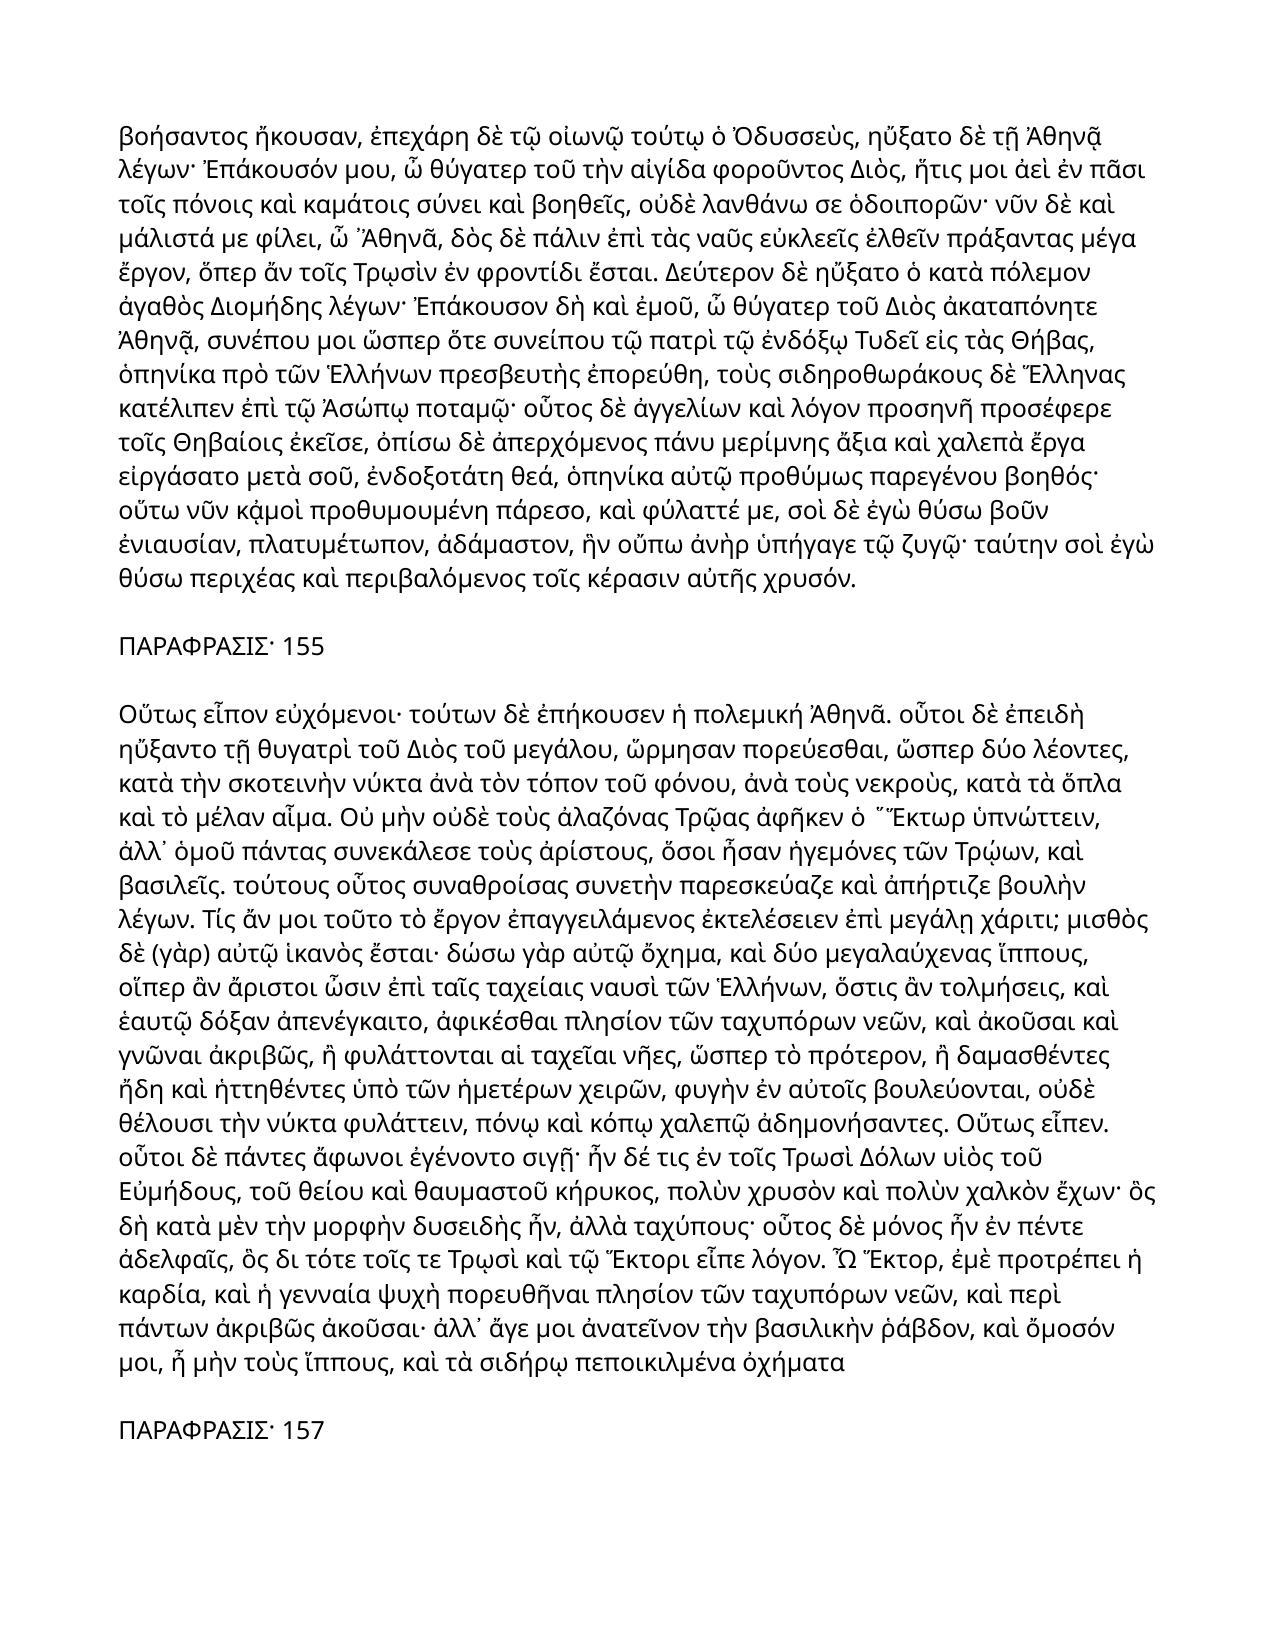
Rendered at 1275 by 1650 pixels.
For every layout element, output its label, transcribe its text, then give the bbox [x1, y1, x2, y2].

text Οὕτως εἶπον εὐχόμενοι· τούτων δὲ ἐπήκουσεν ἡ πολεμική Ἀθηνᾶ. οὗτοι δὲ ἐπειδὴ ηὔξαντο τῇ θυγατρὶ τοῦ Διὸς τοῦ μεγάλου, ὥρμησαν πορεύεσθαι, ὥσπερ δύο λέοντες, κατὰ τὴν σκοτεινὴν νύκτα ἀνὰ τὸν τόπον τοῦ φόνου, ἀνὰ τοὺς νεκροὺς, κατὰ τὰ ὅπλα καὶ τὸ μέλαν αἷμα. Οὐ μὴν οὐδὲ τοὺς ἀλαζόνας Τρῷας ἀφῆκεν ὁ ῞Ἕκτωρ ὑπνώττειν, ἀλλ᾿ ὁμοῦ πάντας συνεκάλεσε τοὺς ἀρίστους, ὅσοι ἦσαν ἡγεμόνες τῶν Τρῴων, καὶ βασιλεῖς. τούτους οὗτος συναθροίσας συνετὴν παρεσκεύαζε καὶ ἀπήρτιζε βουλὴν λέγων. Τίς ἄν μοι τοῦτο τὸ ἔργον ἐπαγγειλάμενος ἐκτελέσειεν ἐπὶ μεγάλῃ χάριτι; μισθὸς δὲ (γὰρ) αὐτῷ ἱκανὸς ἔσται· δώσω γὰρ αὐτῷ ὄχημα, καὶ δύο μεγαλαύχενας ἵππους, οἵπερ ἂν ἄριστοι ὦσιν ἐπὶ ταῖς ταχείαις ναυσὶ τῶν Ἑλλήνων, ὅστις ἂν τολμήσεις, καὶ ἑαυτῷ δόξαν ἀπενέγκαιτο, ἀφικέσθαι πλησίον τῶν ταχυπόρων νεῶν, καὶ ἀκοῦσαι καὶ γνῶναι ἀκριβῶς, ἢ φυλάττονται αἱ ταχεῖαι νῆες, ὥσπερ τὸ πρότερον, ἢ δαμασθέντες ἤδη καὶ ἡττηθέντες ὑπὸ τῶν ἡμετέρων χειρῶν, φυγὴν ἐν αὐτοῖς βουλεύονται, οὐδὲ θέλουσι τὴν νύκτα φυλάττειν, πόνῳ καὶ κόπῳ χαλεπῷ ἀδημονήσαντες. Οὕτως εἶπεν. οὗτοι δὲ πάντες ἄφωνοι ἐγένοντο σιγῇ· ἦν δέ τις ἐν τοῖς Τρωσὶ Δόλων υἱὸς τοῦ Εὐμήδους, τοῦ θείου καὶ θαυμαστοῦ κήρυκος, πολὺν χρυσὸν καὶ πολὺν χαλκὸν ἔχων· ὃς δὴ κατὰ μὲν τὴν μορφὴν δυσειδὴς ἦν, ἀλλὰ ταχύπους· οὗτος δὲ μόνος ἦν ἐν πέντε ἀδελφαῖς, ὃς δι τότε τοῖς τε Τρῳσὶ καὶ τῷ Ἕκτορι εἶπε λόγον. Ὦ Ἕκτορ, ἐμὲ προτρέπει ἡ καρδία, καὶ ἡ γενναία ψυχὴ πορευθῆναι πλησίον τῶν ταχυπόρων νεῶν, καὶ περὶ πάντων ἀκριβῶς ἀκοῦσαι· ἀλλ᾽ ἄγε μοι ἀνατεῖνον τὴν βασιλικὴν ῥάβδον, καὶ ὄμοσόν μοι, ἦ μὴν τοὺς ἵππους, καὶ τὰ σιδήρῳ πεποικιλμένα ὀχήματα [118, 697, 1157, 1378]
text βοήσαντος ἤκουσαν, ἐπεχάρη δὲ τῷ οἰωνῷ τούτῳ ὁ Ὀδυσσεὺς, ηὔξατο δὲ τῇ Ἀθηνᾷ λέγων· Ἐπάκουσόν μου, ὦ θύγατερ τοῦ τὴν αἰγίδα φοροῦντος Διὸς, ἥτις μοι ἀεὶ ἐν πᾶσι τοῖς πόνοις καὶ καμάτοις σύνει καὶ βοηθεῖς, οὐδὲ λανθάνω σε ὁδοιπορῶν· νῦν δὲ καὶ μάλιστά με φίλει, ὦ ᾿Ἀθηνᾶ, δὸς δὲ πάλιν ἐπὶ τὰς ναῦς εὐκλεεῖς ἐλθεῖν πράξαντας μέγα ἔργον, ὅπερ ἄν τοῖς Τρῳσὶν ἐν φροντίδι ἔσται. Δεύτερον δὲ ηὔξατο ὁ κατὰ πόλεμον ἀγαθὸς Διομήδης λέγων· Ἐπάκουσον δὴ καὶ ἐμοῦ, ὦ θύγατερ τοῦ Διὸς ἀκαταπόνητε Ἀθηνᾷ, συνέπου μοι ὥσπερ ὅτε συνείπου τῷ πατρὶ τῷ ἐνδόξῳ Τυδεῖ εἰς τὰς Θήβας, ὁπηνίκα πρὸ τῶν Ἑλλήνων πρεσβευτὴς ἐπορεύθη, τοὺς σιδηροθωράκους δὲ Ἕλληνας κατέλιπεν ἐπὶ τῷ Ἀσώπῳ ποταμῷ· οὗτος δὲ ἀγγελίων καὶ λόγον προσηνῆ προσέφερε τοῖς Θηβαίοις ἐκεῖσε, ὀπίσω δὲ ἀπερχόμενος πάνυ μερίμνης ἄξια καὶ χαλεπὰ ἔργα εἰργάσατο μετὰ σοῦ, ἐνδοξοτάτη θεά, ὁπηνίκα αὐτῷ προθύμως παρεγένου βοηθός· οὕτω νῦν κᾀμοὶ προθυμουμένη πάρεσο, καὶ φύλαττέ με, σοὶ δὲ ἐγὼ θύσω βοῦν ἐνιαυσίαν, πλατυμέτωπον, ἀδάμαστον, ἣν οὔπω ἀνὴρ ὑπήγαγε τῷ ζυγῷ· ταύτην σοὶ ἐγὼ θύσω περιχέας καὶ περιβαλόμενος τοῖς κέρασιν αὐτῆς χρυσόν. [118, 118, 1157, 595]
text ΠΑΡΑΦΡΑΣΙΣ· 157 [118, 1412, 1157, 1447]
text ΠΑΡΑΦΡΑΣΙΣ· 155 [118, 629, 1157, 663]
